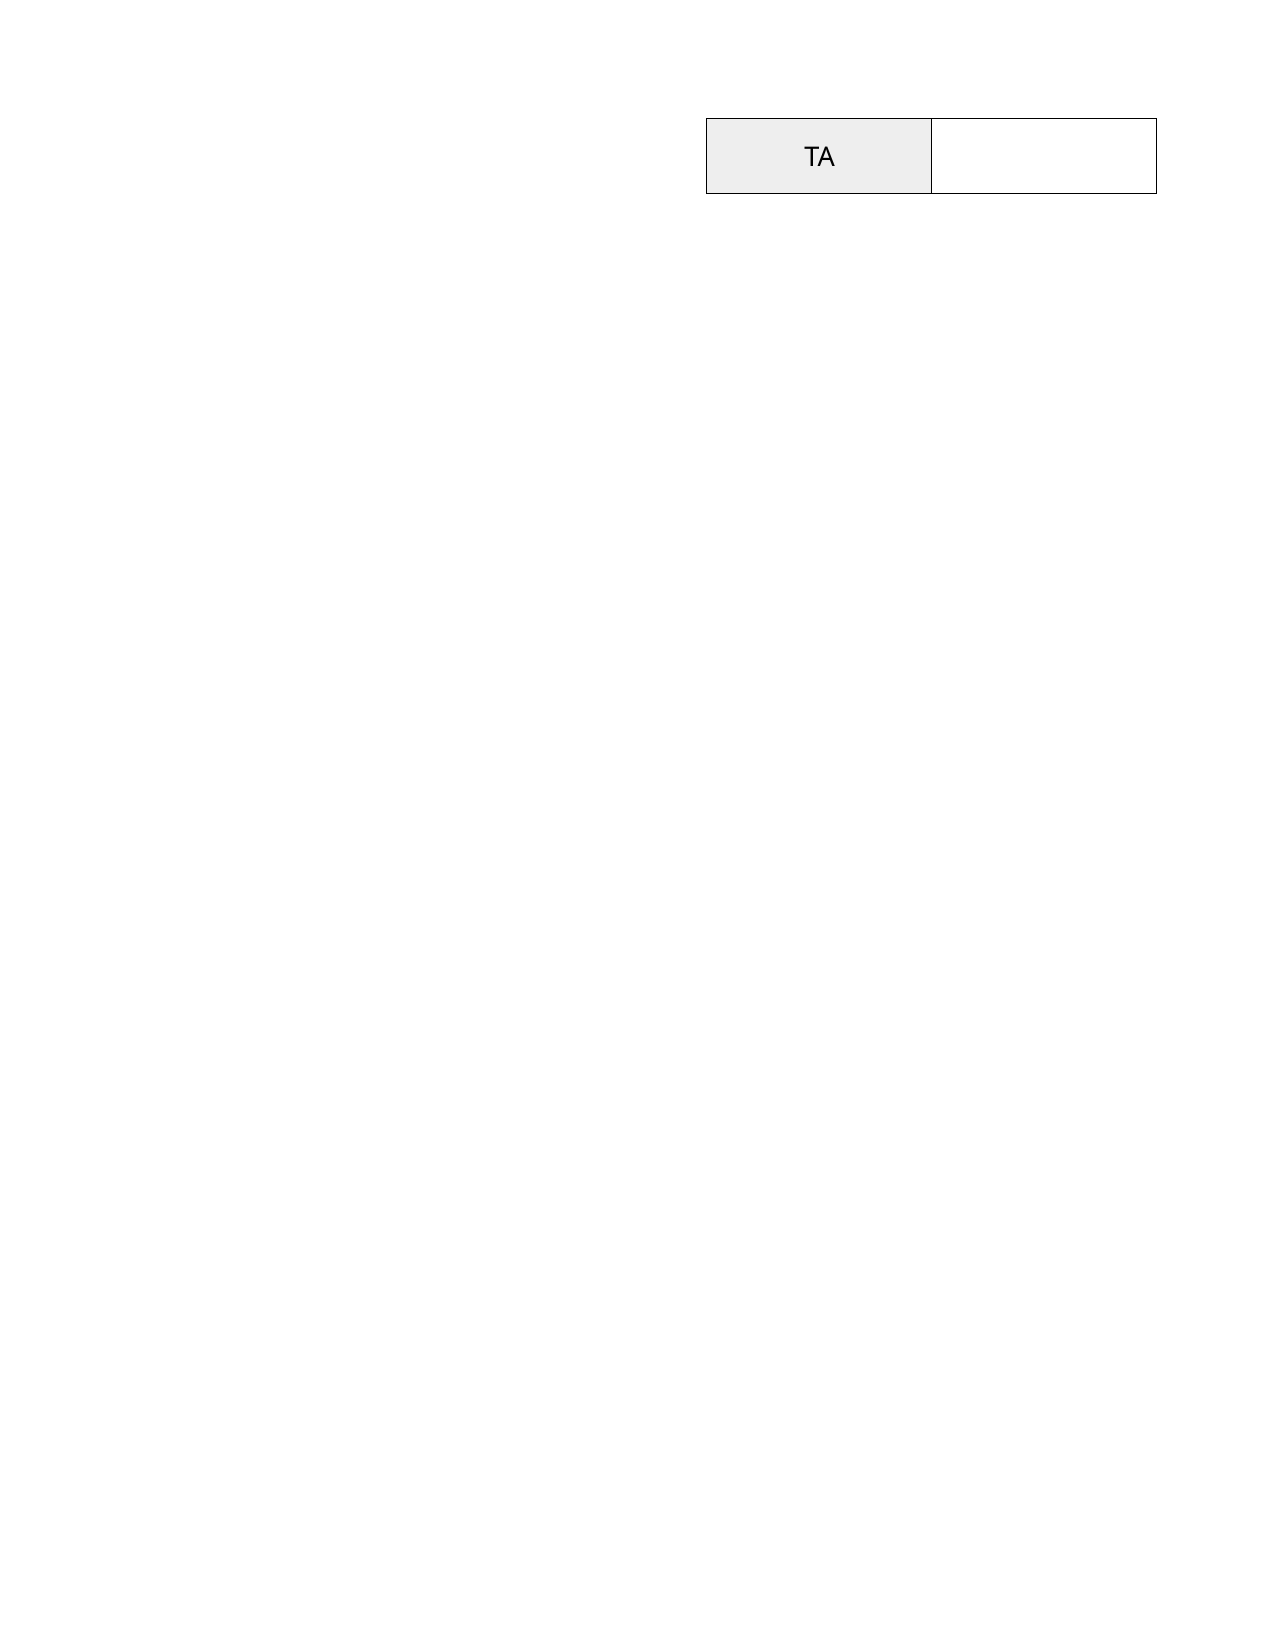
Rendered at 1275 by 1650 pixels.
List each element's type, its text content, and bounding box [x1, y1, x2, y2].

table_header TA [707, 119, 931, 193]
table_header [932, 119, 1156, 193]
